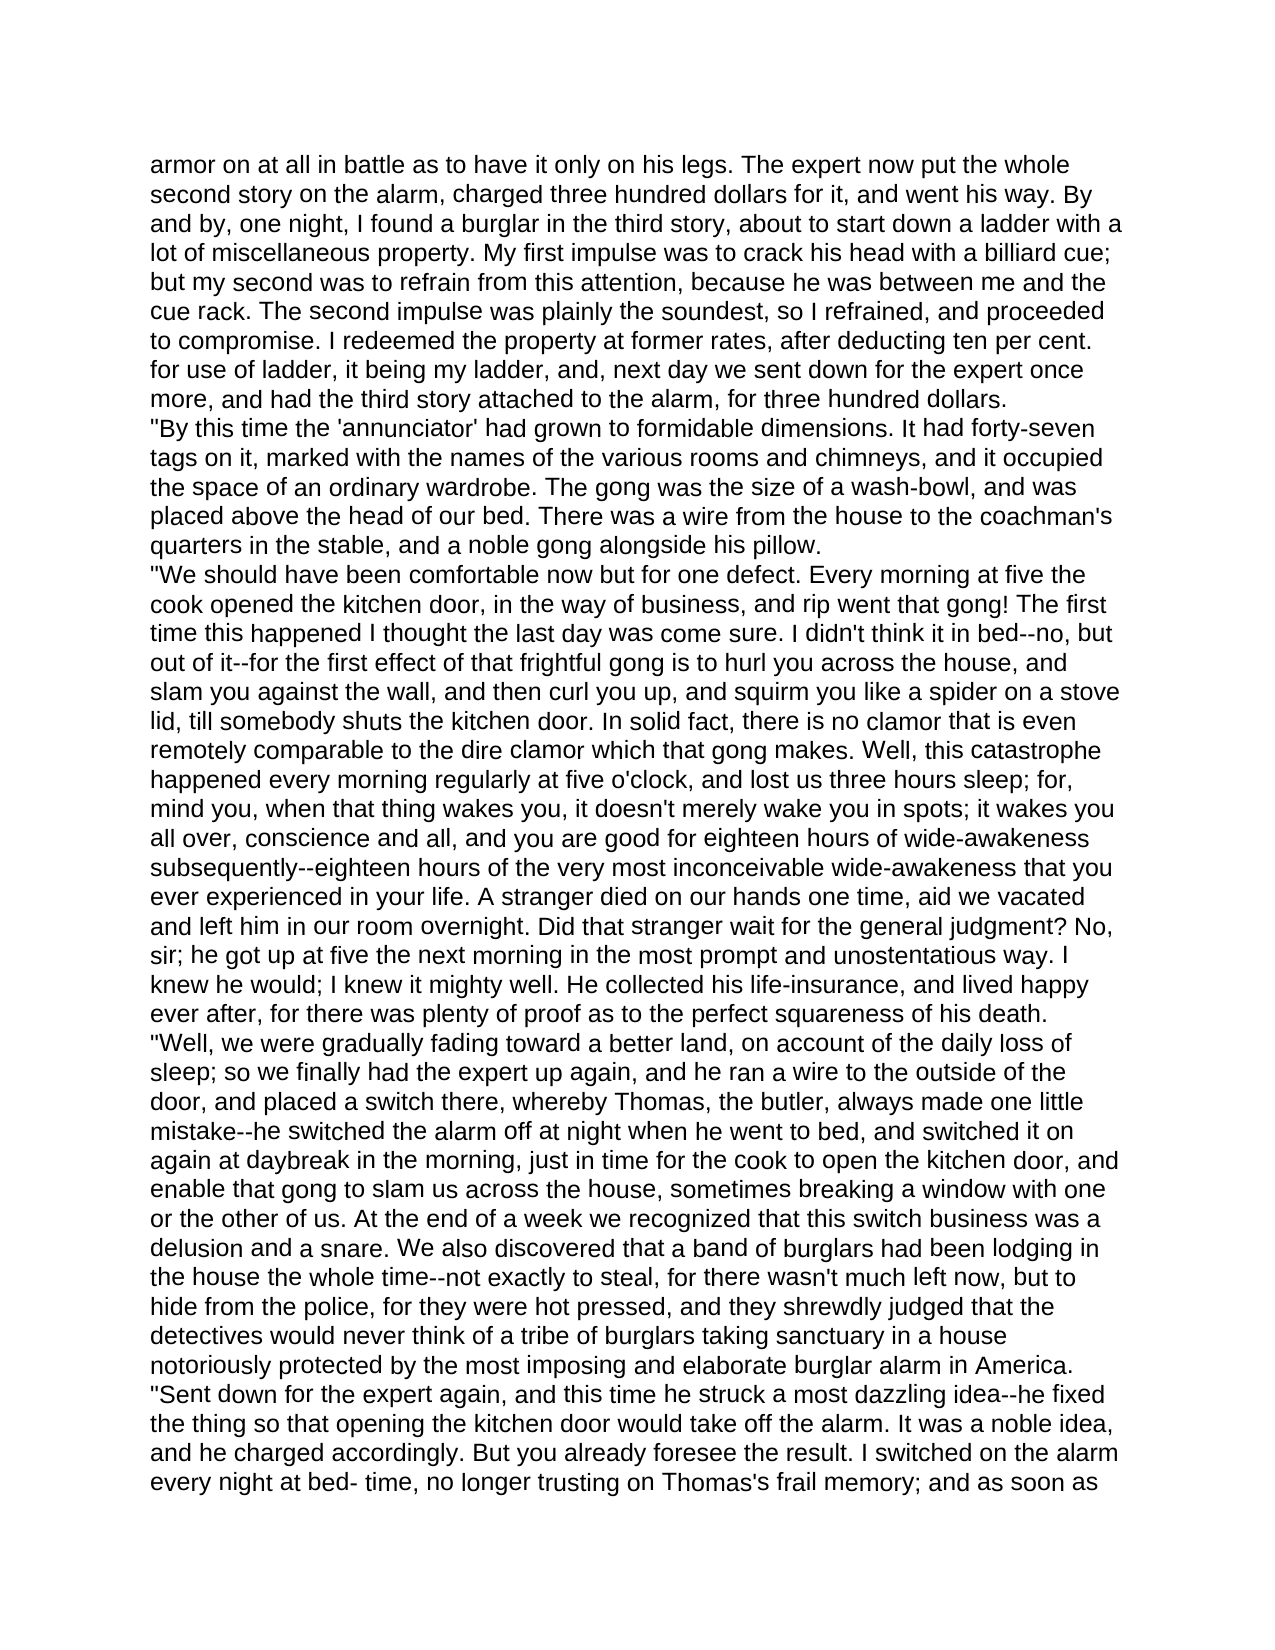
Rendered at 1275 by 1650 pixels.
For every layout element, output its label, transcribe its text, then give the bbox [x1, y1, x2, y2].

text "Sent down for the expert again, and this time he struck a most dazzling idea--he fixed the thing so that opening the kitchen door would take off the alarm. It was a noble idea, and he charged accordingly. But you already foresee the result. I switched on the alarm every night at bed- time, no longer trusting on Thomas's frail memory; and as soon as [150, 1379, 1125, 1496]
text "By this time the 'annunciator' had grown to formidable dimensions. It had forty-seven tags on it, marked with the names of the various rooms and chimneys, and it occupied the space of an ordinary wardrobe. The gong was the size of a wash-bowl, and was placed above the head of our bed. There was a wire from the house to the coachman's quarters in the stable, and a noble gong alongside his pillow. [150, 413, 1125, 560]
text "Well, we were gradually fading toward a better land, on account of the daily loss of sleep; so we finally had the expert up again, and he ran a wire to the outside of the door, and placed a switch there, whereby Thomas, the butler, always made one little mistake--he switched the alarm off at night when he went to bed, and switched it on again at daybreak in the morning, just in time for the cook to open the kitchen door, and enable that gong to slam us across the house, sometimes breaking a window with one or the other of us. At the end of a week we recognized that this switch business was a delusion and a snare. We also discovered that a band of burglars had been lodging in the house the whole time--not exactly to steal, for there wasn't much left now, but to hide from the police, for they were hot pressed, and they shrewdly judged that the detectives would never think of a tribe of burglars taking sanctuary in a house notoriously protected by the most imposing and elaborate burglar alarm in America. [150, 1028, 1125, 1379]
text armor on at all in battle as to have it only on his legs. The expert now put the whole second story on the alarm, charged three hundred dollars for it, and went his way. By and by, one night, I found a burglar in the third story, about to start down a ladder with a lot of miscellaneous property. My first impulse was to crack his head with a billiard cue; but my second was to refrain from this attention, because he was between me and the cue rack. The second impulse was plainly the soundest, so I refrained, and proceeded to compromise. I redeemed the property at former rates, after deducting ten per cent. for use of ladder, it being my ladder, and, next day we sent down for the expert once more, and had the third story attached to the alarm, for three hundred dollars. [150, 150, 1125, 413]
text "We should have been comfortable now but for one defect. Every morning at five the cook opened the kitchen door, in the way of business, and rip went that gong! The first time this happened I thought the last day was come sure. I didn't think it in bed--no, but out of it--for the first effect of that frightful gong is to hurl you across the house, and slam you against the wall, and then curl you up, and squirm you like a spider on a stove lid, till somebody shuts the kitchen door. In solid fact, there is no clamor that is even remotely comparable to the dire clamor which that gong makes. Well, this catastrophe happened every morning regularly at five o'clock, and lost us three hours sleep; for, mind you, when that thing wakes you, it doesn't merely wake you in spots; it wakes you all over, conscience and all, and you are good for eighteen hours of wide-awakeness subsequently--eighteen hours of the very most inconceivable wide-awakeness that you ever experienced in your life. A stranger died on our hands one time, aid we vacated and left him in our room overnight. Did that stranger wait for the general judgment? No, sir; he got up at five the next morning in the most prompt and unostentatious way. I knew he would; I knew it mighty well. He collected his life-insurance, and lived happy ever after, for there was plenty of proof as to the perfect squareness of his death. [150, 560, 1125, 1028]
